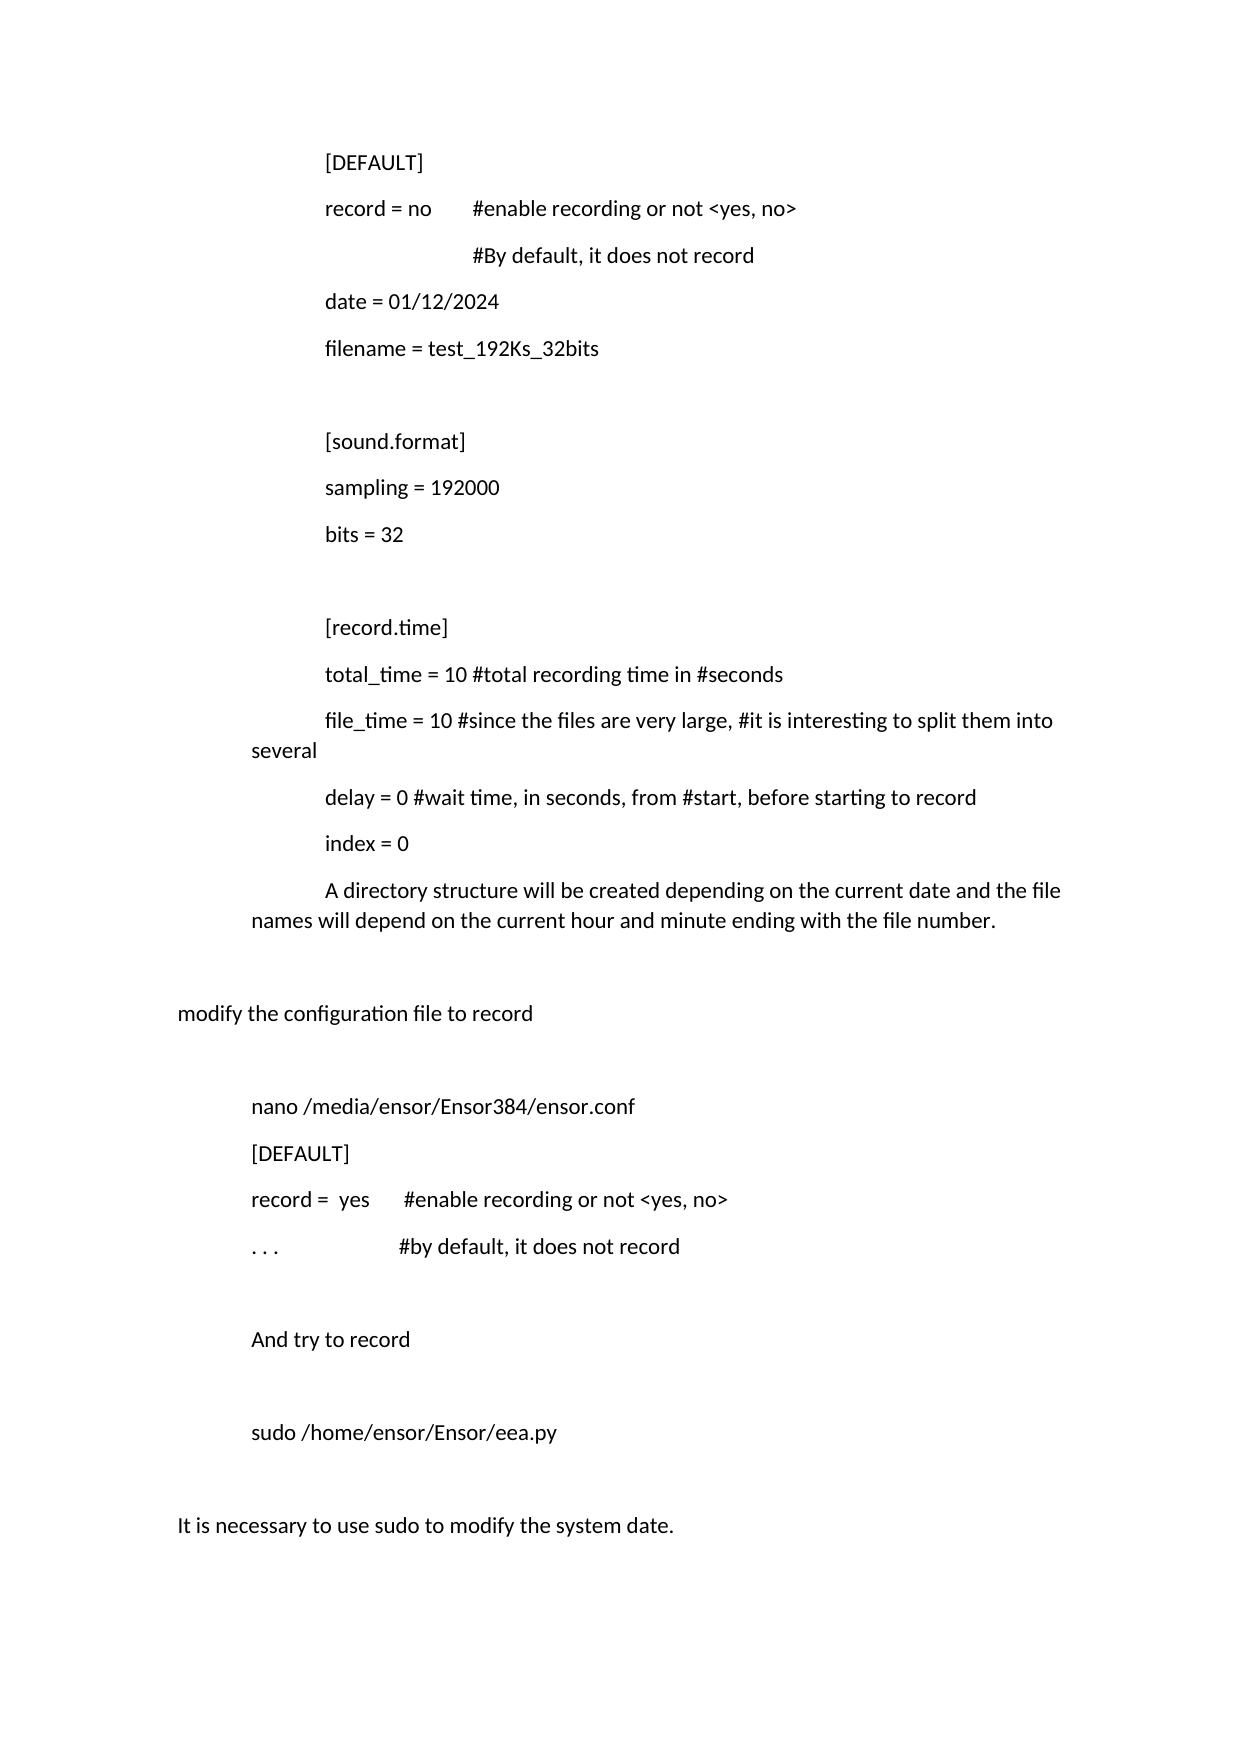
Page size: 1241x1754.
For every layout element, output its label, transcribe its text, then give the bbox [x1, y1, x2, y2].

text sudo /home/ensor/Ensor/eea.py [177, 1418, 1063, 1446]
text It is necessary to use sudo to modify the system date. [177, 1511, 1063, 1539]
text [sound.format] [177, 427, 1063, 455]
text [DEFAULT] [177, 148, 1063, 176]
text record = yes #enable recording or not <yes, no> [177, 1185, 1063, 1213]
text date = 01/12/2024 [177, 287, 1063, 315]
text #By default, it does not record [177, 241, 1063, 269]
text modify the configuration file to record [177, 999, 1063, 1027]
text bits = 32 [177, 520, 1063, 548]
text delay = 0 #wait time, in seconds, from #start, before starting to record [251, 783, 1063, 811]
text . . . #by default, it does not record [251, 1232, 1063, 1260]
text A directory structure will be created depending on the current date and the file names will depend on the current hour and minute ending with the file number. [251, 876, 1063, 934]
text filename = test_192Ks_32bits [177, 334, 1063, 362]
text record = no #enable recording or not <yes, no> [177, 194, 1063, 222]
text file_time = 10 #since the files are very large, #it is interesting to split them into several [251, 706, 1063, 764]
text [DEFAULT] [177, 1139, 1063, 1167]
text sampling = 192000 [177, 473, 1063, 502]
text total_time = 10 #total recording time in #seconds [251, 660, 1063, 688]
text nano /media/ensor/Ensor384/ensor.conf [177, 1092, 1063, 1120]
text index = 0 [251, 829, 1063, 857]
text [record.time] [177, 613, 1063, 641]
text And try to record [177, 1325, 1063, 1353]
